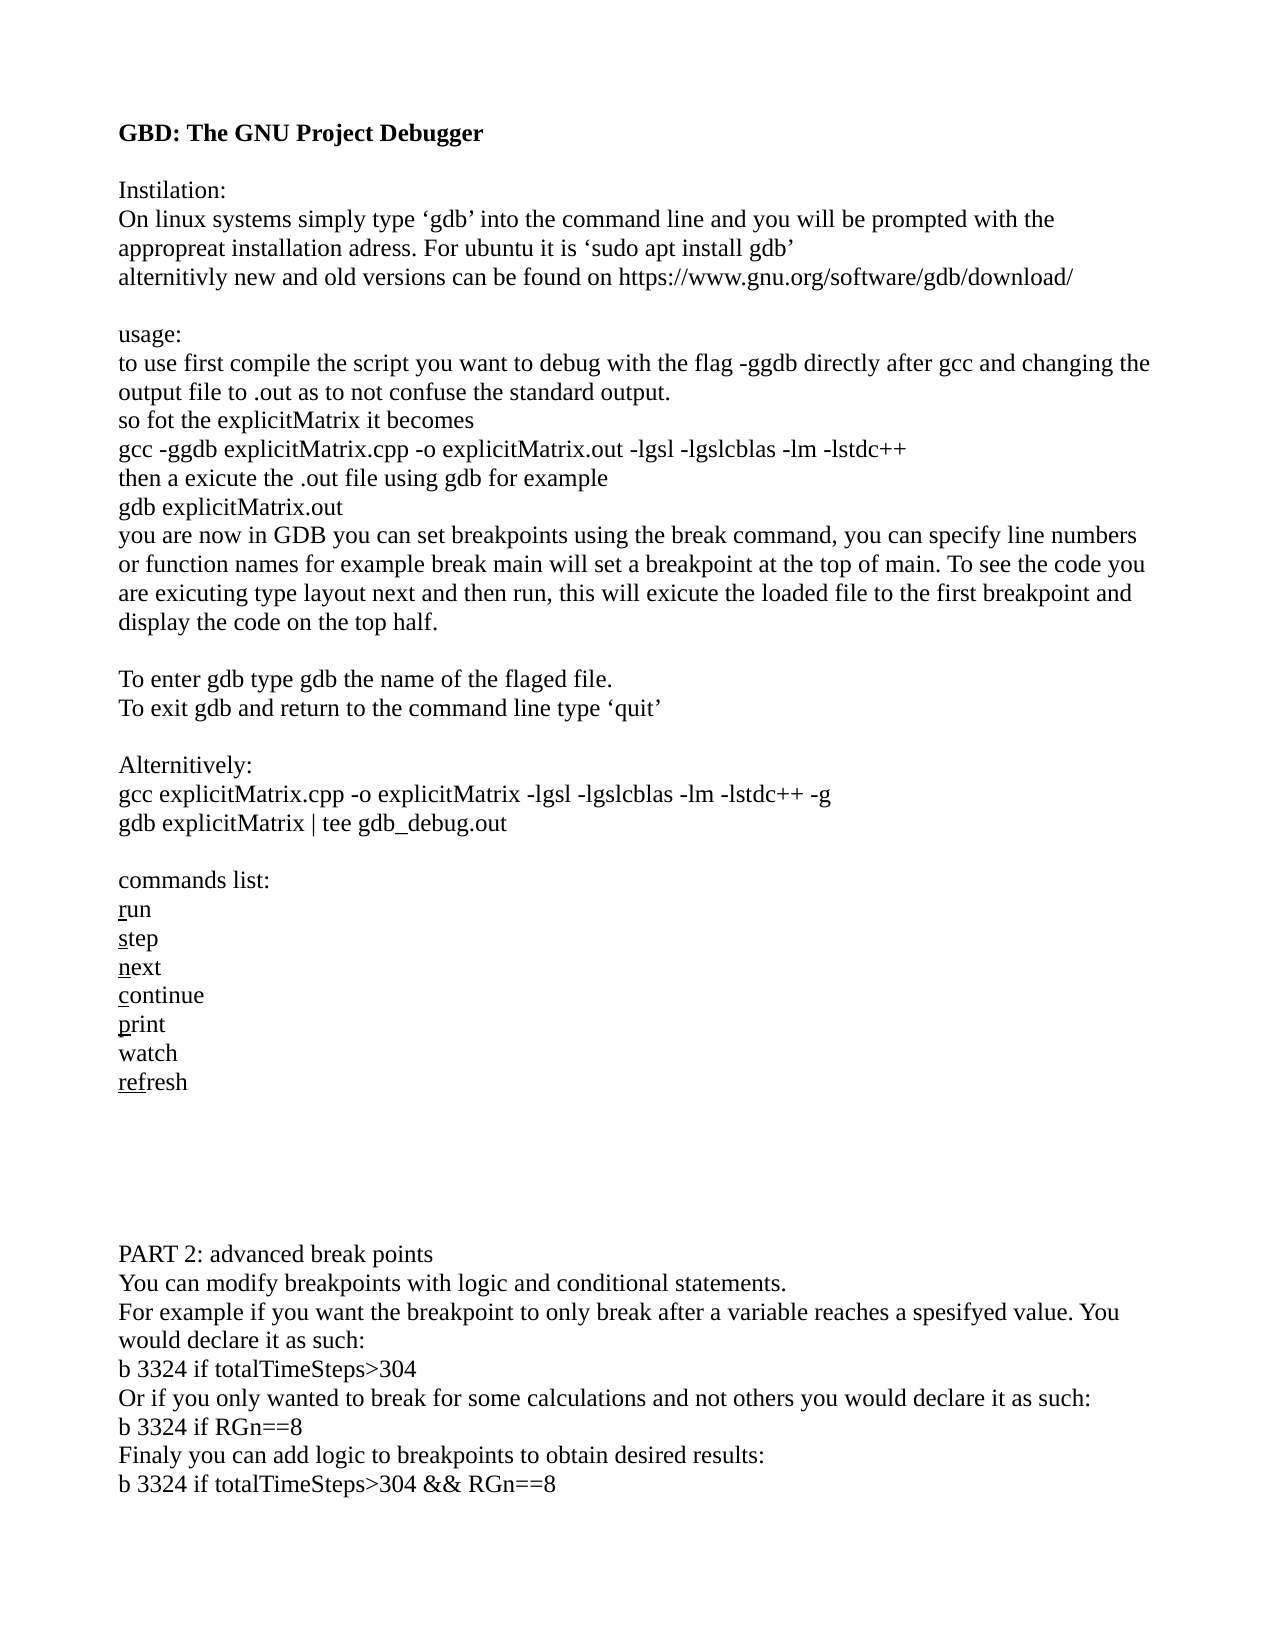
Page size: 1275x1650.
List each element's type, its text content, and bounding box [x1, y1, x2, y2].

text gcc -ggdb explicitMatrix.cpp -o explicitMatrix.out -lgsl -lgslcblas -lm -lstdc++ [118, 434, 1157, 463]
text PART 2: advanced break points [118, 1239, 1157, 1268]
text refresh [118, 1067, 1157, 1096]
text gdb explicitMatrix | tee gdb_debug.out [118, 808, 1157, 837]
text gdb explicitMatrix.out [118, 492, 1157, 521]
text Instilation: [118, 176, 1157, 204]
text print [118, 1009, 1157, 1038]
text gcc explicitMatrix.cpp -o explicitMatrix -lgsl -lgslcblas -lm -lstdc++ -g [118, 779, 1157, 808]
text next [118, 952, 1157, 981]
text b 3324 if totalTimeSteps>304 && RGn==8 [118, 1469, 1157, 1498]
text usage: [118, 319, 1157, 348]
text To exit gdb and return to the command line type ‘quit’ [118, 693, 1157, 722]
text For example if you want the breakpoint to only break after a variable reaches a spesifyed value. You would declare it as such: [118, 1297, 1157, 1354]
text Alternitively: [118, 751, 1157, 779]
text continue [118, 981, 1157, 1009]
text watch [118, 1038, 1157, 1067]
text To enter gdb type gdb the name of the flaged file. [118, 664, 1157, 693]
text b 3324 if RGn==8 [118, 1412, 1157, 1441]
text Finaly you can add logic to breakpoints to obtain desired results: [118, 1441, 1157, 1469]
text so fot the explicitMatrix it becomes [118, 406, 1157, 434]
text Or if you only wanted to break for some calculations and not others you would declare it as such: [118, 1383, 1157, 1412]
text You can modify breakpoints with logic and conditional statements. [118, 1268, 1157, 1297]
text then a exicute the .out file using gdb for example [118, 463, 1157, 492]
text On linux systems simply type ‘gdb’ into the command line and you will be prompted with the appropreat installation adress. For ubuntu it is ‘sudo apt install gdb’ [118, 204, 1157, 262]
text you are now in GDB you can set breakpoints using the break command, you can specify line numbers or function names for example break main will set a breakpoint at the top of main. To see the code you are exicuting type layout next and then run, this will exicute the loaded file to the first breakpoint and display the code on the top half. [118, 521, 1157, 636]
text run [118, 894, 1157, 923]
text commands list: [118, 866, 1157, 894]
text to use first compile the script you want to debug with the flag -ggdb directly after gcc and changing the output file to .out as to not confuse the standard output. [118, 348, 1157, 406]
text step [118, 923, 1157, 952]
text b 3324 if totalTimeSteps>304 [118, 1354, 1157, 1383]
text alternitivly new and old versions can be found on https://www.gnu.org/software/gdb/download/ [118, 262, 1157, 291]
text GBD: The GNU Project Debugger [118, 118, 1157, 147]
